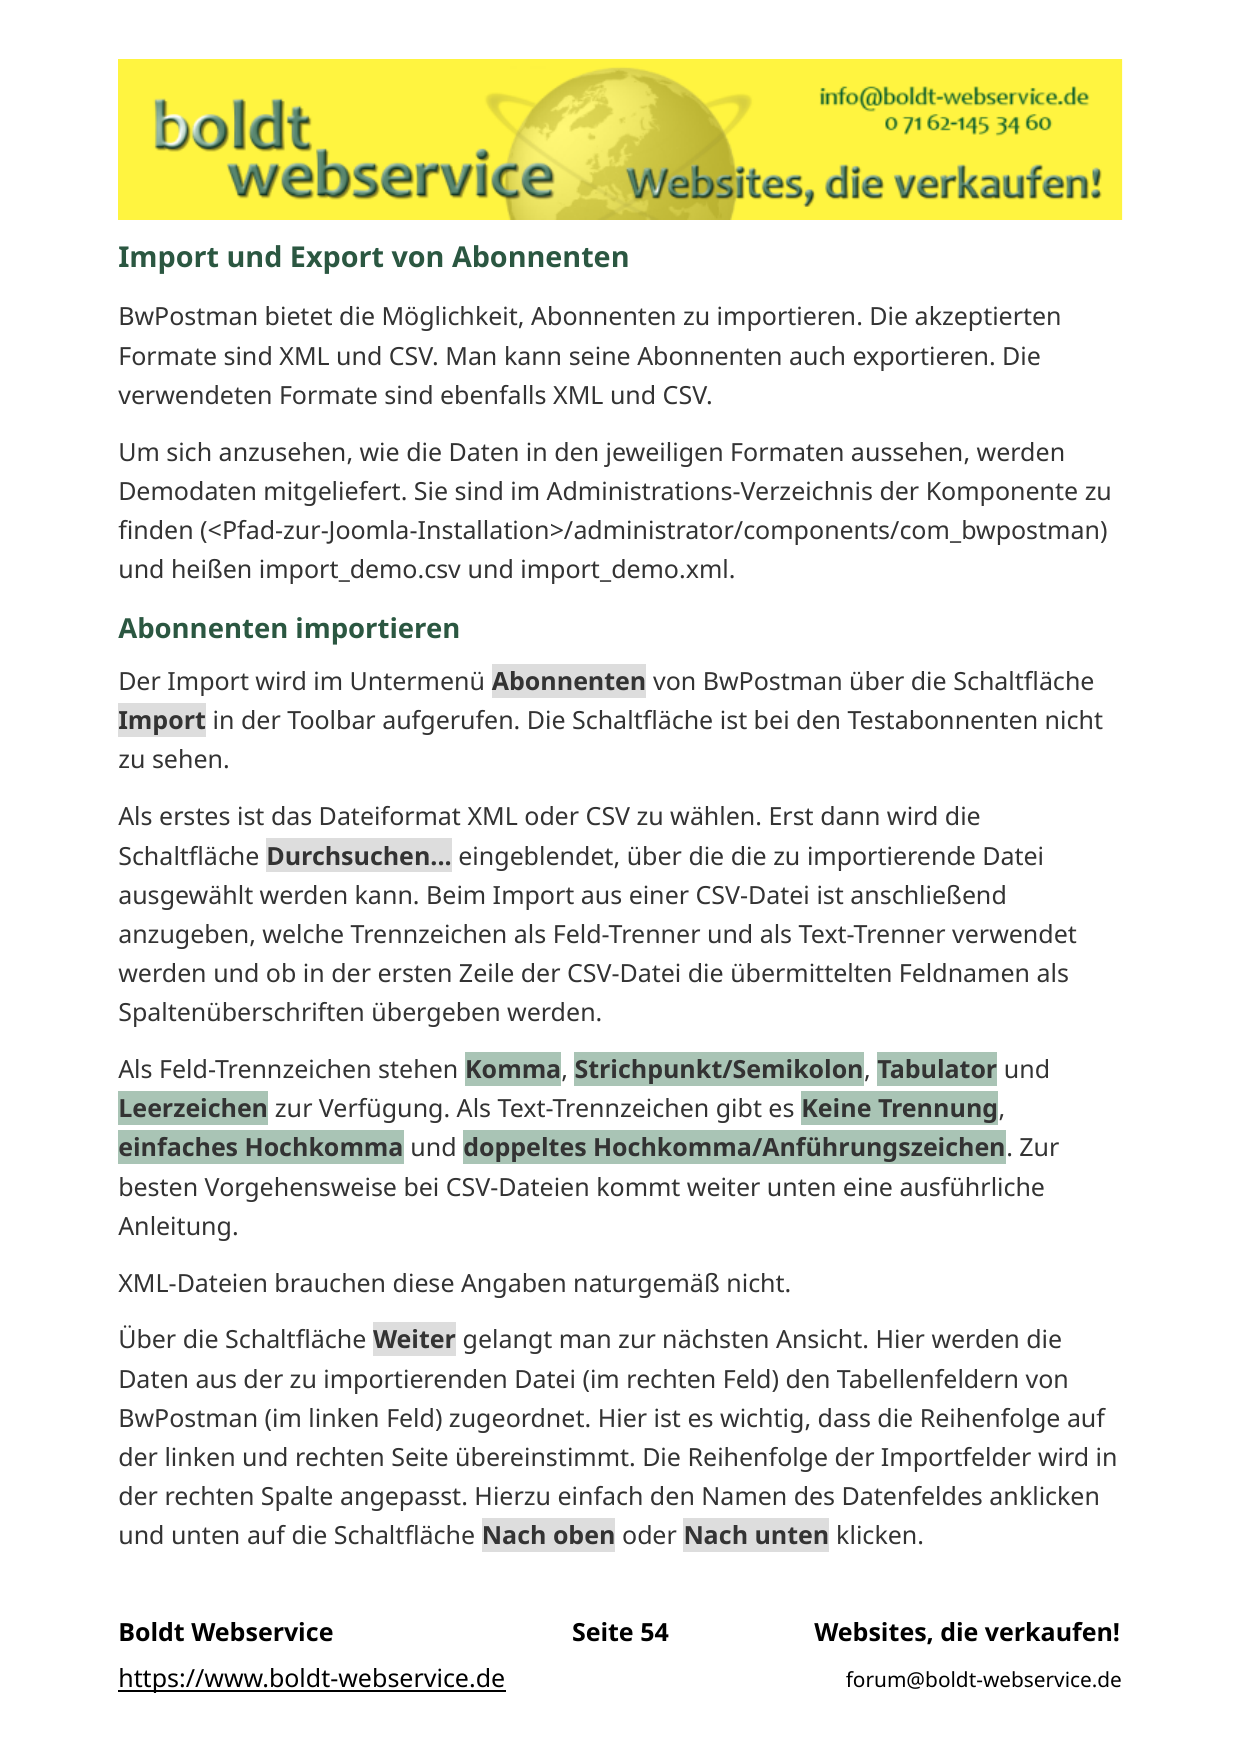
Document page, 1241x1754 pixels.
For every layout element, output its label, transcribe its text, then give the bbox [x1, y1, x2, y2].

text Als erstes ist das Dateiformat XML oder CSV zu wählen. Erst dann wird die Schaltfläche Durchsuchen... eingeblendet, über die die zu importierende Datei ausgewählt werden kann. Beim Import aus einer CSV-Datei ist anschließend anzugeben, welche Trennzeichen als Feld-Trenner und als Text-Trenner verwendet werden und ob in der ersten Zeile der CSV-Datei die übermittelten Feldnamen als Spaltenüberschriften übergeben werden. [118, 799, 1122, 1029]
text Als Feld-Trennzeichen stehen Komma, Strichpunkt/Semikolon, Tabulator und Leerzeichen zur Verfügung. Als Text-Trennzeichen gibt es Keine Trennung, einfaches Hochkomma und doppeltes Hochkomma/Anführungszeichen. Zur besten Vorgehensweise bei CSV-Dateien kommt weiter unten eine ausführliche Anleitung. [118, 1052, 1122, 1242]
subtitle Import und Export von Abonnenten [118, 236, 1122, 275]
text XML-Dateien brauchen diese Angaben naturgemäß nicht. [118, 1265, 1122, 1299]
text BwPostman bietet die Möglichkeit, Abonnenten zu importieren. Die akzeptierten Formate sind XML und CSV. Man kann seine Abonnenten auch exportieren. Die verwendeten Formate sind ebenfalls XML und CSV. [118, 299, 1122, 411]
text Um sich anzusehen, wie die Daten in den jeweiligen Formaten aussehen, werden Demodaten mitgeliefert. Sie sind im Administrations-Verzeichnis der Komponente zu finden (<Pfad-zur-Joomla-Installation>/administrator/components/com_bwpostman) und heißen import_demo.csv und import_demo.xml. [118, 434, 1122, 586]
text Der Import wird im Untermenü Abonnenten von BwPostman über die Schaltfläche Import in der Toolbar aufgerufen. Die Schaltfläche ist bei den Testabonnenten nicht zu sehen. [118, 664, 1122, 776]
subtitle Abonnenten importieren [118, 609, 1122, 646]
text Über die Schaltfläche Weiter gelangt man zur nächsten Ansicht. Hier werden die Daten aus der zu importierenden Datei (im rechten Feld) den Tabellenfeldern von BwPostman (im linken Feld) zugeordnet. Hier ist es wichtig, dass die Reihenfolge auf der linken und rechten Seite übereinstimmt. Die Reihenfolge der Importfelder wird in der rechten Spalte angepasst. Hierzu einfach den Namen des Datenfeldes anklicken und unten auf die Schaltfläche Nach oben oder Nach unten klicken. [118, 1322, 1122, 1552]
picture [118, 59, 1123, 220]
